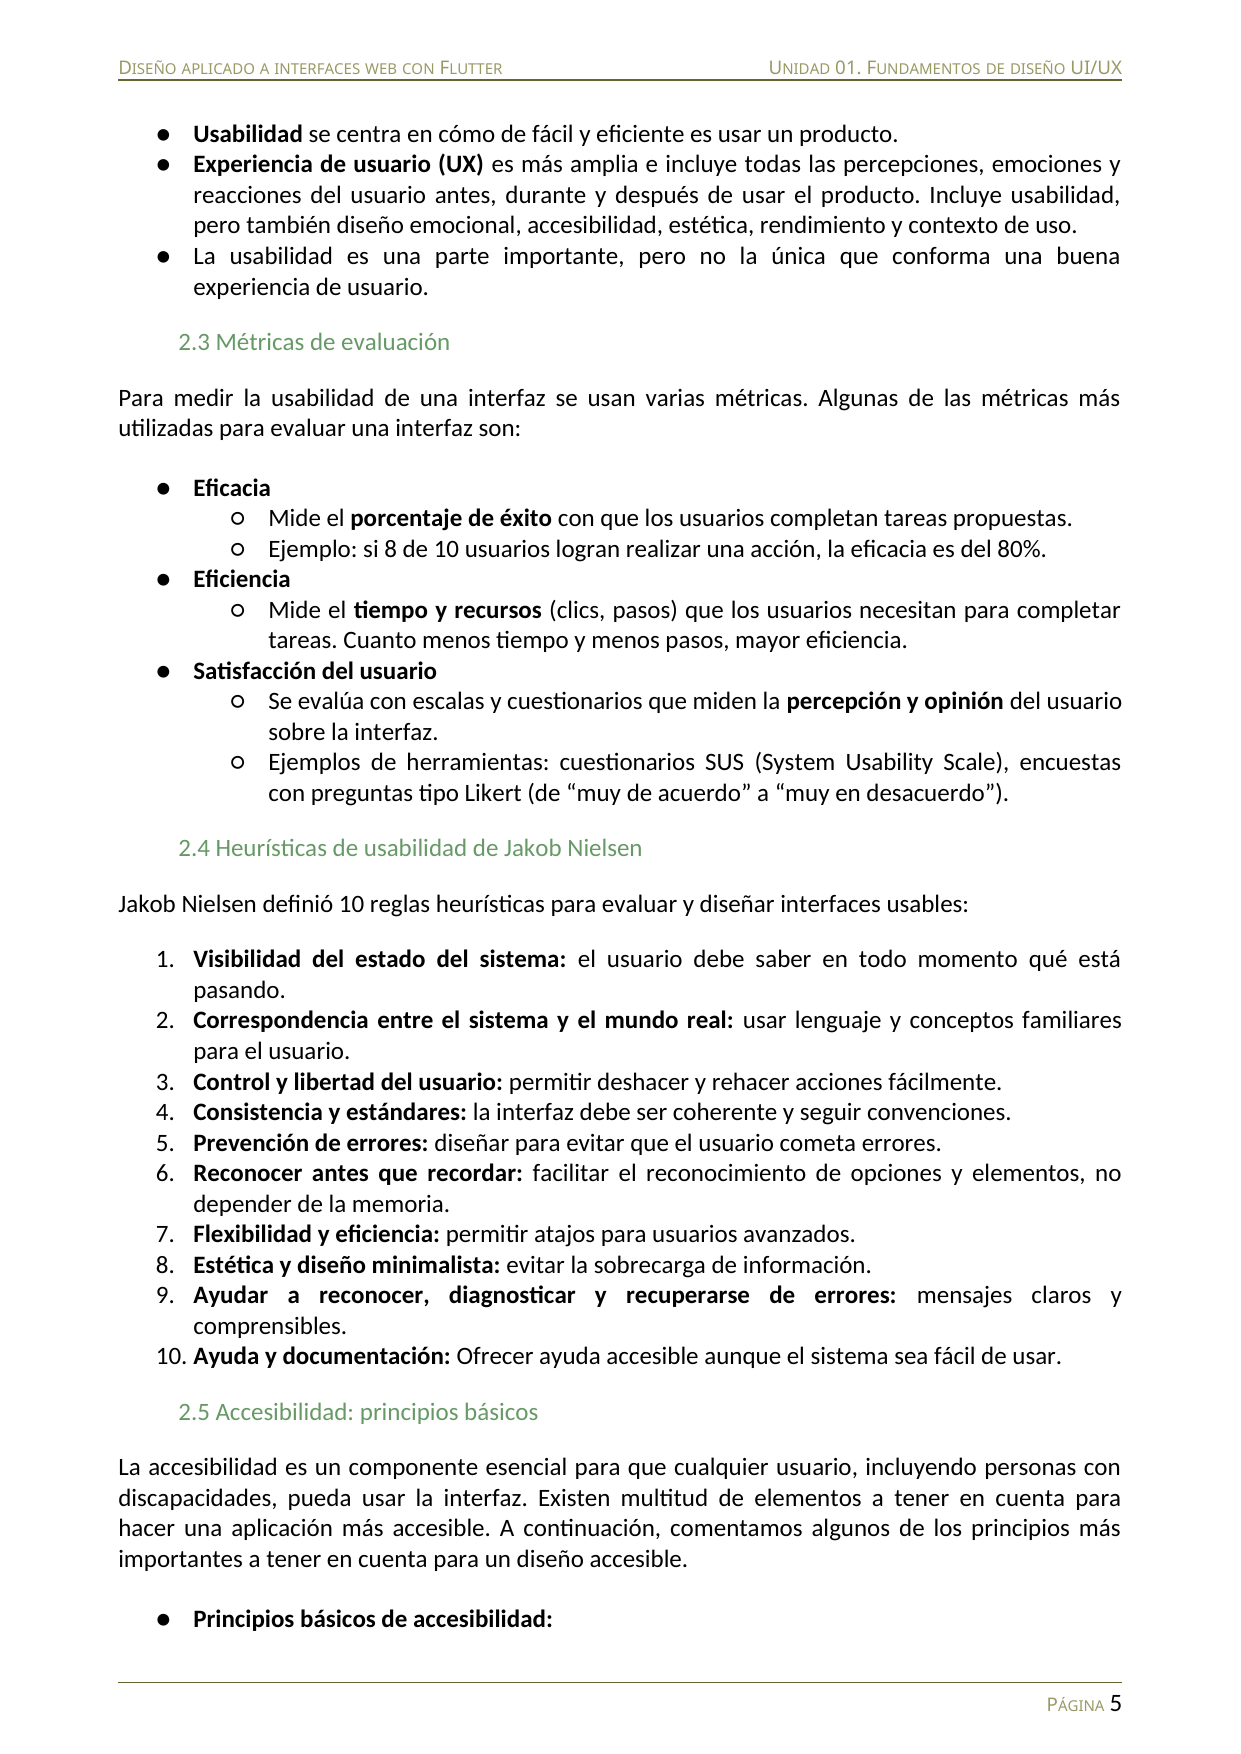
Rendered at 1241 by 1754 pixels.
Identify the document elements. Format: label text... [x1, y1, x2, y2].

list Estética y diseño minimalista: evitar la sobrecarga de información. [156, 1249, 1122, 1279]
subtitle 2.4 Heurísticas de usabilidad de Jakob Nielsen [178, 833, 1122, 863]
list Principios básicos de accesibilidad: [156, 1603, 1122, 1633]
list Se evalúa con escalas y cuestionarios que miden la percepción y opinión del usuario sobre la interfaz. [231, 686, 1122, 747]
list Mide el tiempo y recursos (clics, pasos) que los usuarios necesitan para completar tareas. Cuanto menos tiempo y menos pasos, mayor eficiencia. [231, 594, 1122, 655]
list Experiencia de usuario (UX) es más amplia e incluye todas las percepciones, emociones y reacciones del usuario antes, durante y después de usar el producto. Incluye usabilidad, pero también diseño emocional, accesibilidad, estética, rendimiento y contexto de uso. [156, 148, 1122, 240]
list Control y libertad del usuario: permitir deshacer y rehacer acciones fácilmente. [156, 1066, 1122, 1096]
list Eficacia [156, 472, 1122, 502]
list Eficiencia [156, 563, 1122, 594]
text Jakob Nielsen definió 10 reglas heurísticas para evaluar y diseñar interfaces usables: [118, 888, 1122, 919]
list Consistencia y estándares: la interfaz debe ser coherente y seguir convenciones. [156, 1096, 1122, 1127]
list Ayuda y documentación: Ofrecer ayuda accesible aunque el sistema sea fácil de usar. [156, 1340, 1122, 1371]
subtitle 2.3 Métricas de evaluación [178, 326, 1122, 357]
list La usabilidad es una parte importante, pero no la única que conforma una buena experiencia de usuario. [156, 240, 1122, 301]
list Ejemplo: si 8 de 10 usuarios logran realizar una acción, la eficacia es del 80%. [231, 533, 1122, 563]
list Correspondencia entre el sistema y el mundo real: usar lenguaje y conceptos familiares para el usuario. [156, 1005, 1122, 1066]
subtitle 2.5 Accesibilidad: principios básicos [178, 1396, 1122, 1426]
list Visibilidad del estado del sistema: el usuario debe saber en todo momento qué está pasando. [156, 944, 1122, 1005]
list Satisfacción del usuario [156, 655, 1122, 686]
text La accesibilidad es un componente esencial para que cualquier usuario, incluyendo personas con discapacidades, pueda usar la interfaz. Existen multitud de elementos a tener en cuenta para hacer una aplicación más accesible. A continuación, comentamos algunos de los principios más importantes a tener en cuenta para un diseño accesible. [118, 1451, 1122, 1573]
list Ayudar a reconocer, diagnosticar y recuperarse de errores: mensajes claros y comprensibles. [156, 1279, 1122, 1340]
list Usabilidad se centra en cómo de fácil y eficiente es usar un producto. [156, 118, 1122, 148]
list Mide el porcentaje de éxito con que los usuarios completan tareas propuestas. [231, 502, 1122, 533]
list Ejemplos de herramientas: cuestionarios SUS (System Usability Scale), encuestas con preguntas tipo Likert (de “muy de acuerdo” a “muy en desacuerdo”). [231, 747, 1122, 808]
list Reconocer antes que recordar: facilitar el reconocimiento de opciones y elementos, no depender de la memoria. [156, 1157, 1122, 1218]
text Para medir la usabilidad de una interfaz se usan varias métricas. Algunas de las métricas más utilizadas para evaluar una interfaz son: [118, 382, 1122, 443]
list Prevención de errores: diseñar para evitar que el usuario cometa errores. [156, 1127, 1122, 1157]
list Flexibilidad y eficiencia: permitir atajos para usuarios avanzados. [156, 1218, 1122, 1249]
